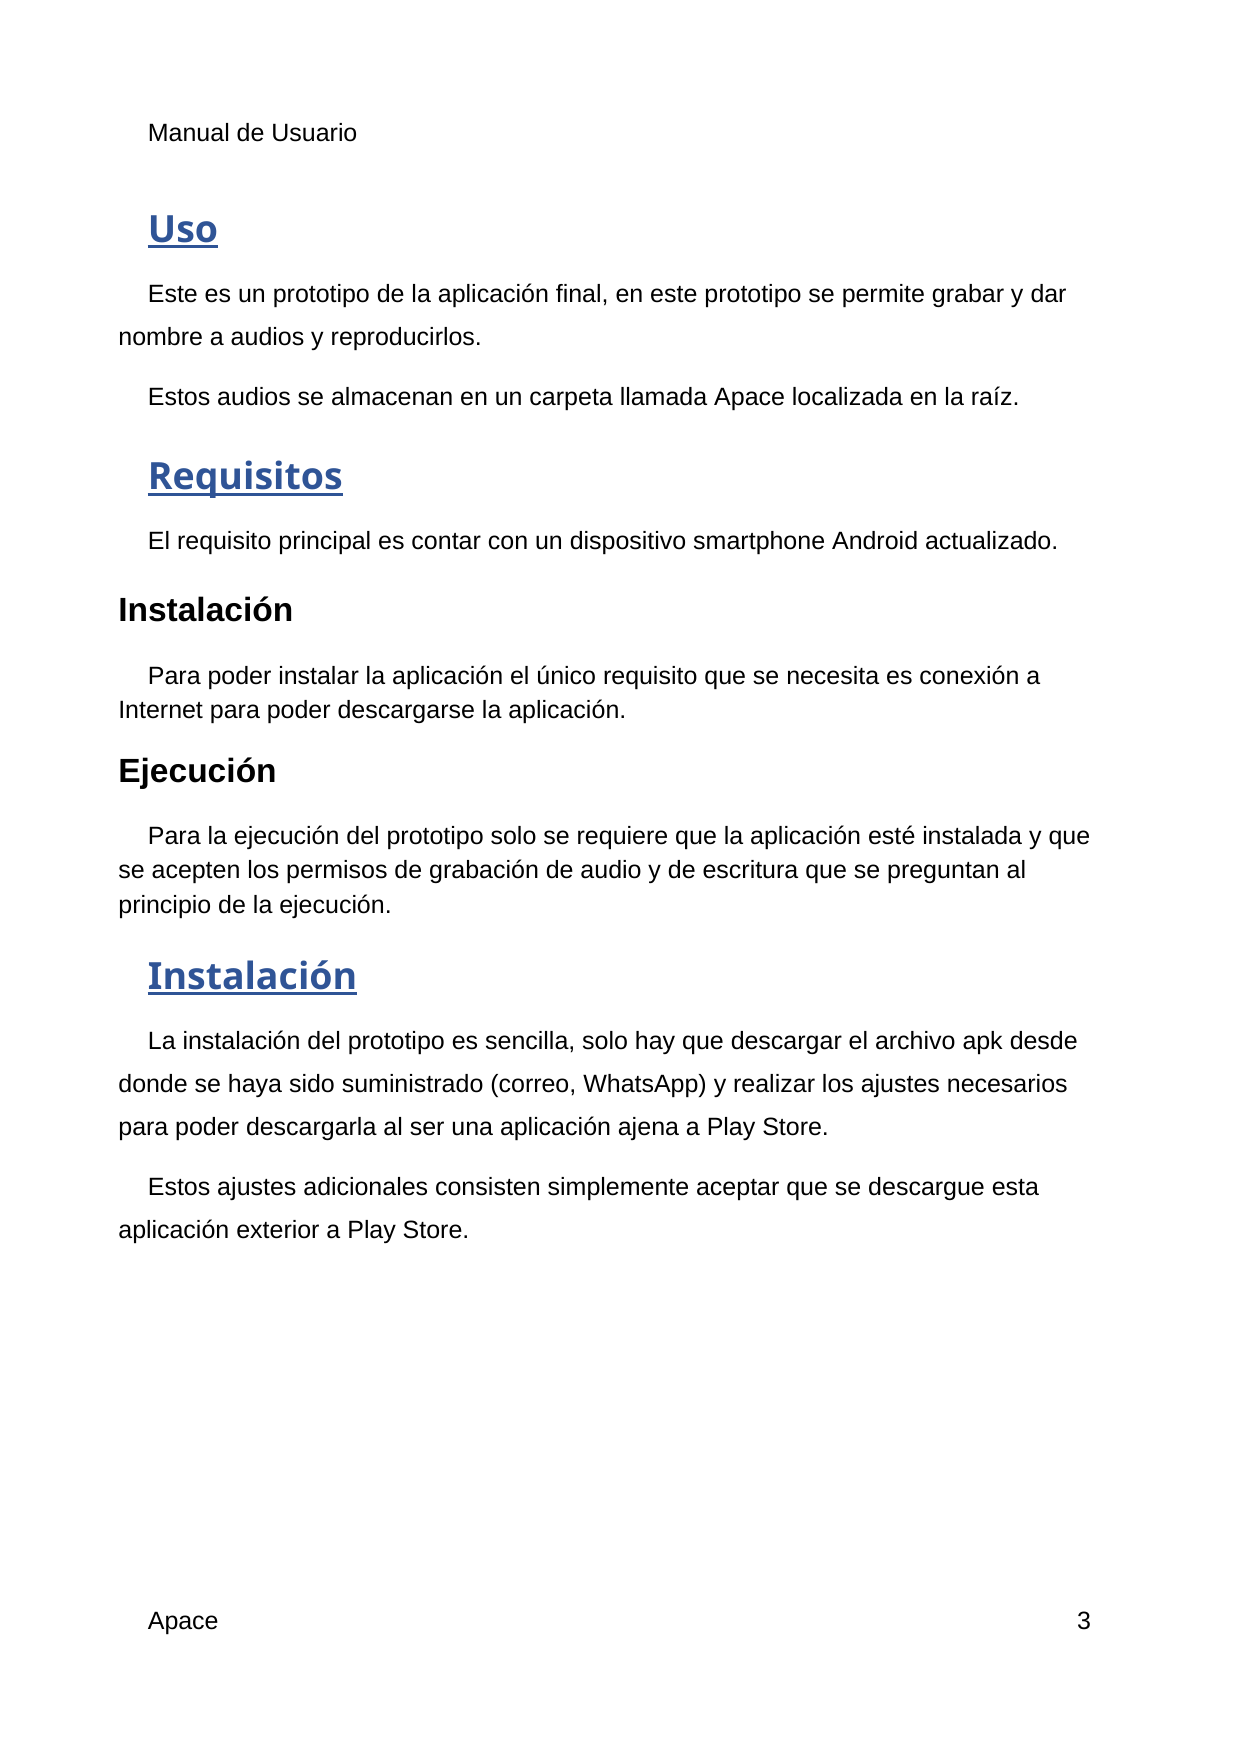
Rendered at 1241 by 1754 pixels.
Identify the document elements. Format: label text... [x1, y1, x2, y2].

text Este es un prototipo de la aplicación final, en este prototipo se permite grabar y dar nombre a audios y reproducirlos. [118, 279, 1122, 351]
subtitle Instalación [118, 590, 1122, 629]
subtitle Requisitos [118, 450, 1122, 501]
text Para poder instalar la aplicación el único requisito que se necesita es conexión a Internet para poder descargarse la aplicación. [118, 661, 1122, 724]
subtitle Instalación [118, 949, 1122, 1000]
text Estos audios se almacenan en un carpeta llamada Apace localizada en la raíz. [118, 382, 1122, 410]
text Para la ejecución del prototipo solo se requiere que la aplicación esté instalada y que se acepten los permisos de grabación de audio y de escritura que se preguntan al principio de la ejecución. [118, 821, 1122, 918]
subtitle Ejecución [118, 750, 1122, 789]
text La instalación del prototipo es sencilla, solo hay que descargar el archivo apk desde donde se haya sido suministrado (correo, WhatsApp) y realizar los ajustes necesarios para poder descargarla al ser una aplicación ajena a Play Store. [118, 1026, 1122, 1141]
text El requisito principal es contar con un dispositivo smartphone Android actualizado. [118, 526, 1122, 555]
subtitle Uso [118, 202, 1122, 253]
text Estos ajustes adicionales consisten simplemente aceptar que se descargue esta aplicación exterior a Play Store. [118, 1172, 1122, 1244]
